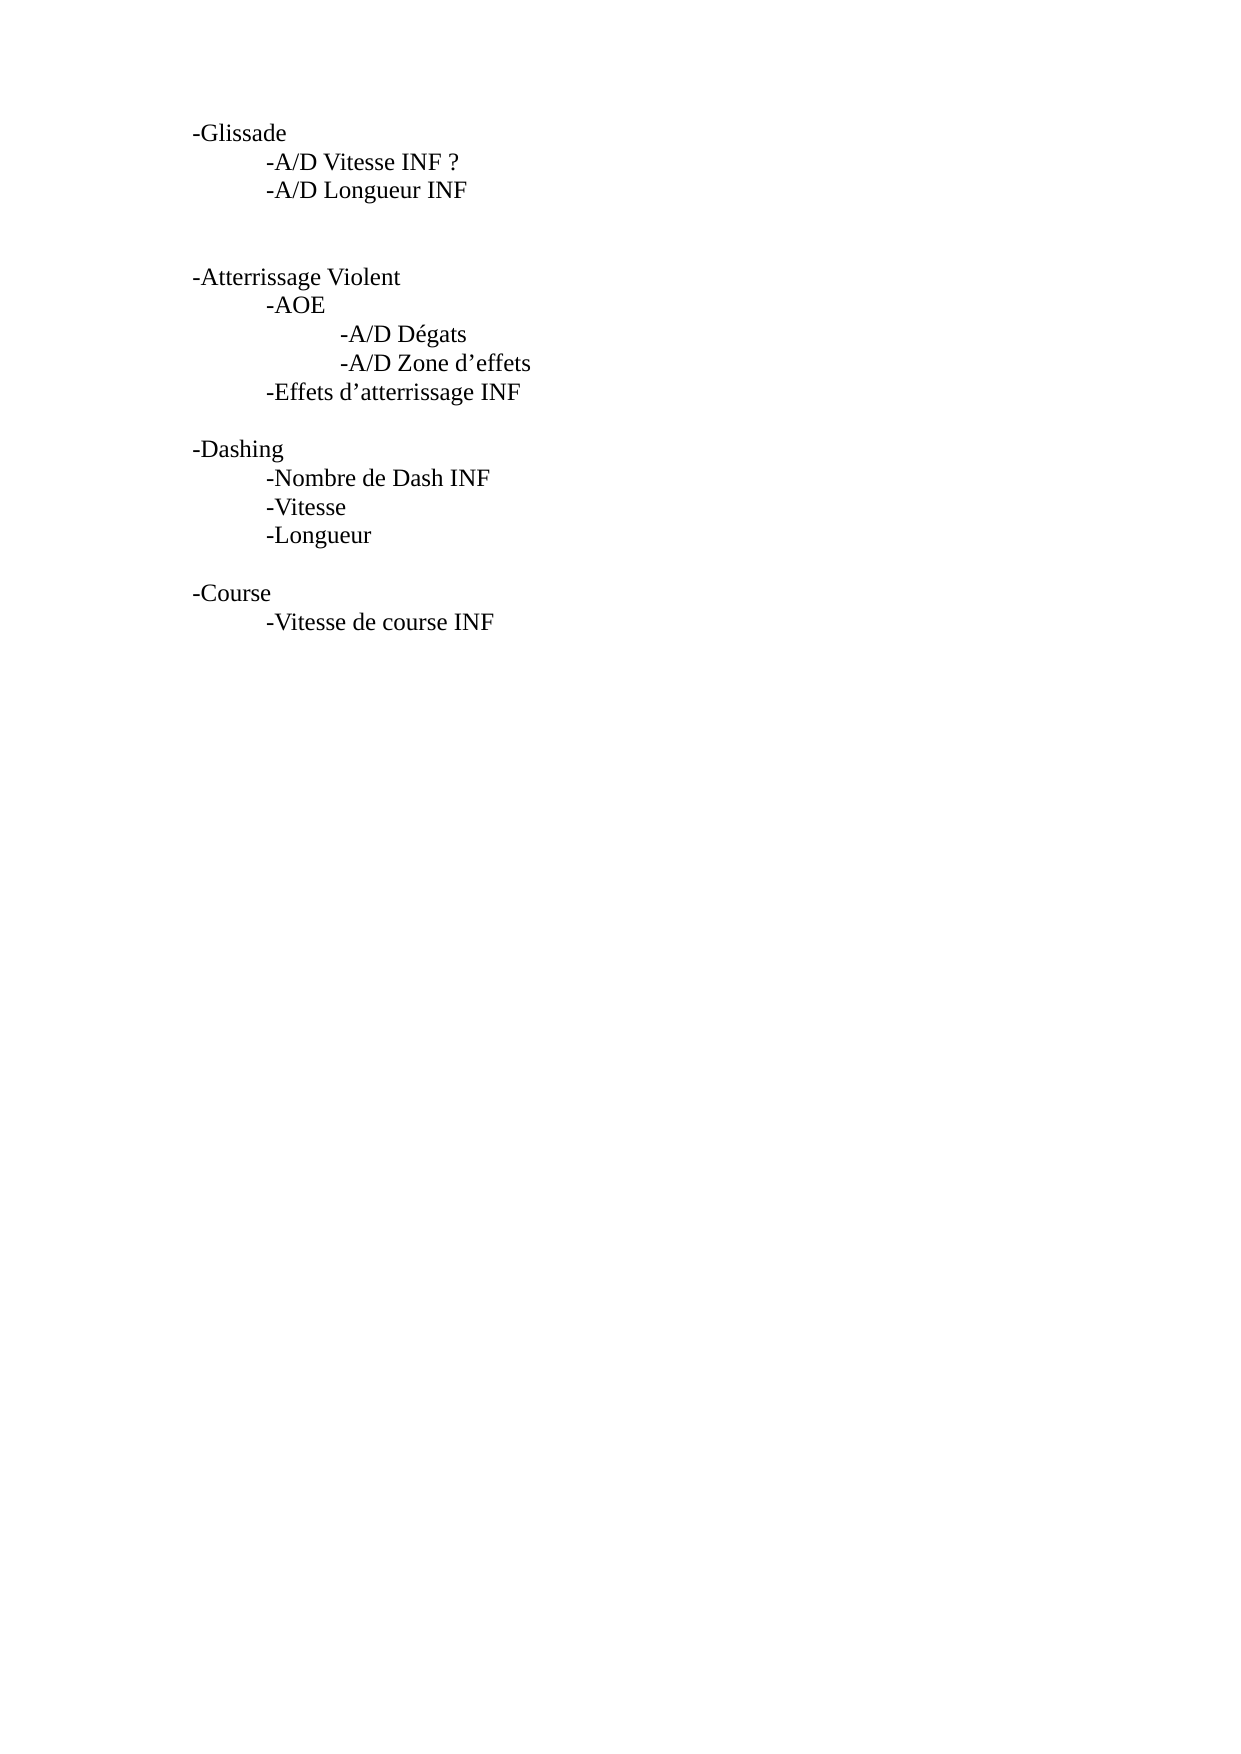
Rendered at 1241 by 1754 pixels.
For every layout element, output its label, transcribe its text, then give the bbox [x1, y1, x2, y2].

text -A/D Zone d’effets [118, 348, 1122, 377]
text -A/D Longueur INF [118, 176, 1122, 204]
text -Dashing [118, 434, 1122, 463]
text -Atterrissage Violent [118, 262, 1122, 291]
text -Vitesse [118, 492, 1122, 521]
text -Glissade [118, 118, 1122, 147]
text -Vitesse de course INF [118, 607, 1122, 636]
text -A/D Vitesse INF ? [118, 147, 1122, 176]
text -Nombre de Dash INF [118, 463, 1122, 492]
text -Longueur [118, 521, 1122, 549]
text -Effets d’atterrissage INF [118, 377, 1122, 406]
text -Course [118, 578, 1122, 607]
text -A/D Dégats [118, 319, 1122, 348]
text -AOE [118, 291, 1122, 319]
